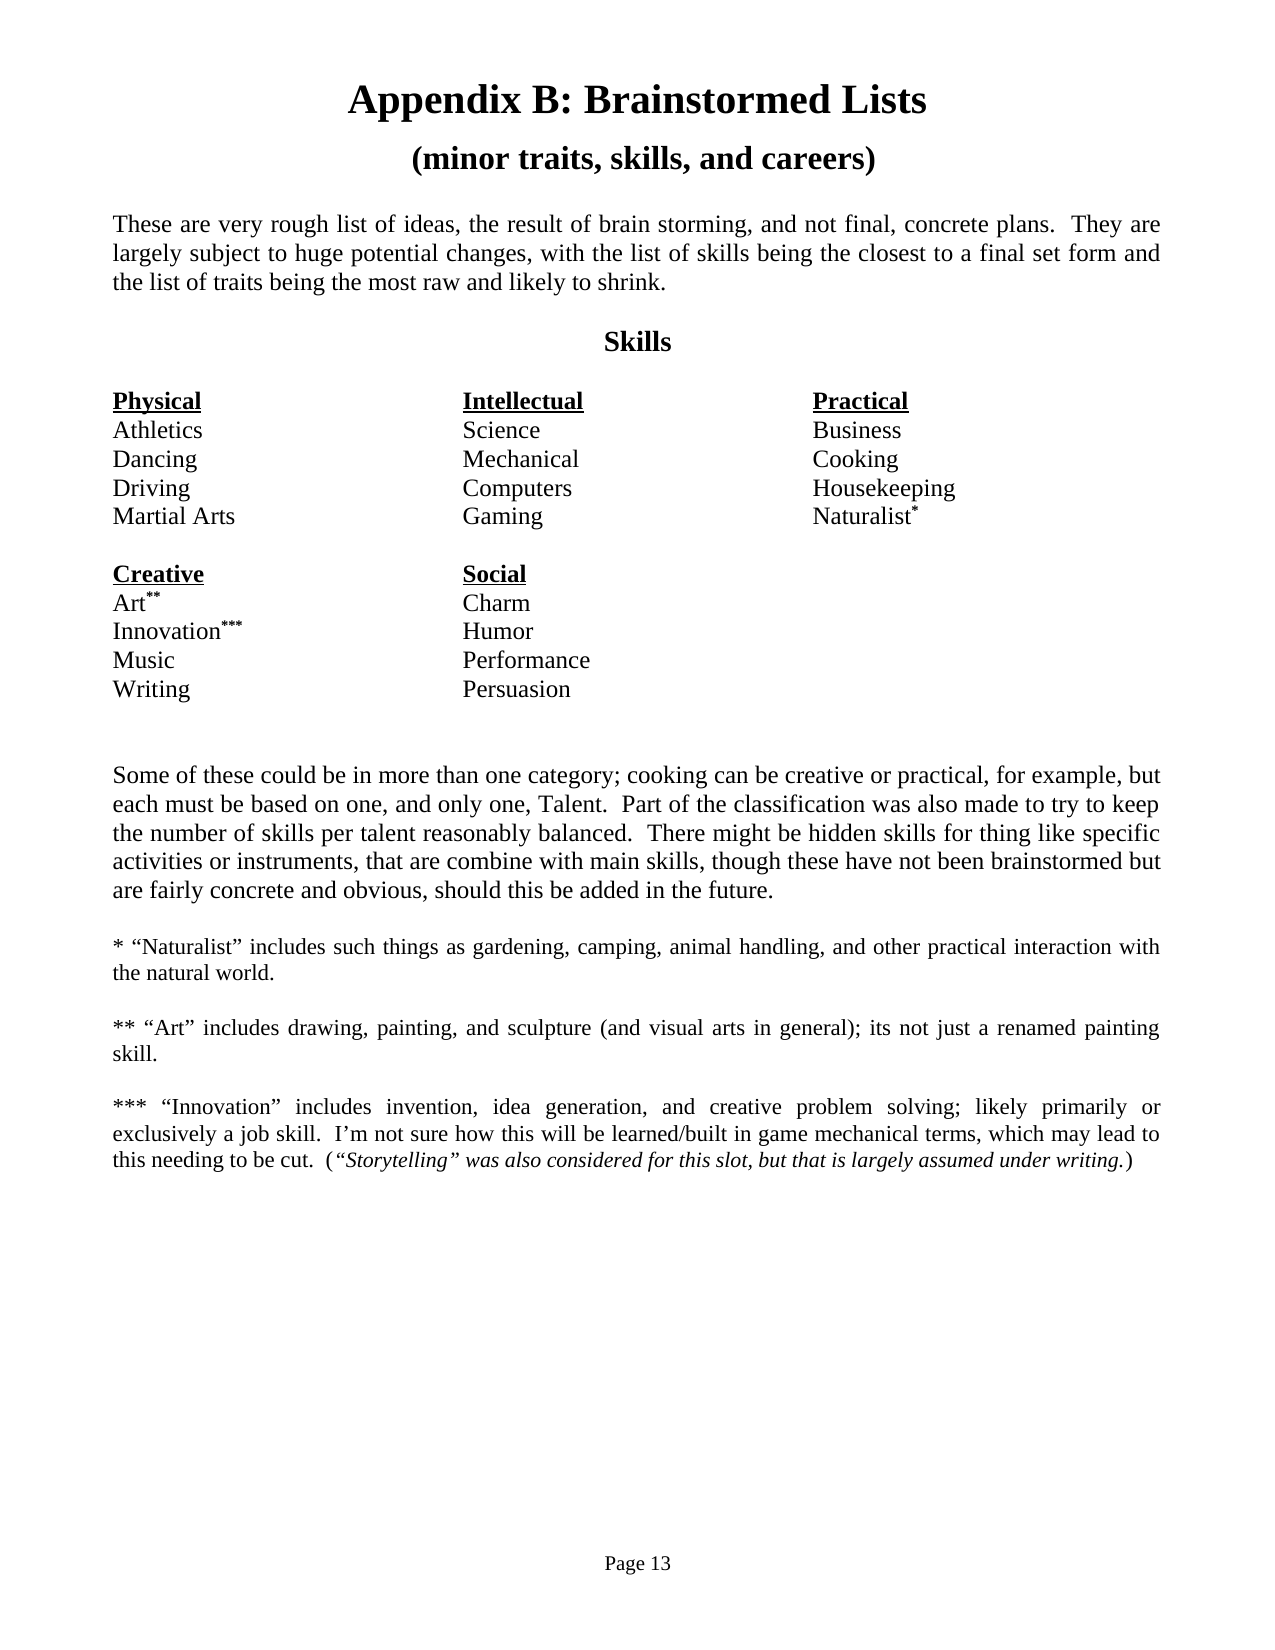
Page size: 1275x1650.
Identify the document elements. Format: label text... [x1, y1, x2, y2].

text ** “Art” includes drawing, painting, and sculpture (and visual arts in general); its not just a renamed painting skill. [112, 1014, 1162, 1067]
text Housekeeping [812, 473, 1162, 501]
text Athletics [112, 415, 462, 444]
text Computers [462, 473, 812, 501]
text Art** [112, 588, 462, 616]
text Practical [812, 386, 1162, 415]
text Physical [112, 386, 462, 415]
text Some of these could be in more than one category; cooking can be creative or practical, for example, but each must be based on one, and only one, Talent. Part of the classification was also made to try to keep the number of skills per talent reasonably balanced. There might be hidden skills for thing like specific activities or instruments, that are combine with main skills, though these have not been brainstormed but are fairly concrete and obvious, should this be added in the future. [112, 760, 1162, 904]
text Dancing [112, 444, 462, 473]
text Appendix B: Brainstormed Lists (minor traits, skills, and careers) [112, 75, 1162, 180]
text Music [112, 645, 462, 674]
text Persuasion [462, 674, 812, 703]
text Social [462, 559, 812, 588]
text Performance [462, 645, 812, 674]
text * “Naturalist” includes such things as gardening, camping, animal handling, and other practical interaction with the natural world. [112, 933, 1162, 985]
text Innovation*** [112, 616, 462, 645]
text Writing [112, 674, 462, 703]
text Naturalist* [812, 501, 1162, 530]
text *** “Innovation” includes invention, idea generation, and creative problem solving; likely primarily or exclusively a job skill. I’m not sure how this will be learned/built in game mechanical terms, which may lead to this needing to be cut. (“Storytelling” was also considered for this slot, but that is largely assumed under writing.) [112, 1093, 1162, 1172]
text Martial Arts [112, 501, 462, 530]
text Driving [112, 473, 462, 501]
text Intellectual [462, 386, 812, 415]
text Humor [462, 616, 812, 645]
text Mechanical [462, 444, 812, 473]
text Skills [112, 324, 1162, 358]
text Charm [462, 588, 812, 616]
text Science [462, 415, 812, 444]
text Creative [112, 559, 462, 588]
text Cooking [812, 444, 1162, 473]
text Business [812, 415, 1162, 444]
text These are very rough list of ideas, the result of brain storming, and not final, concrete plans. They are largely subject to huge potential changes, with the list of skills being the closest to a final set form and the list of traits being the most raw and likely to shrink. [112, 209, 1162, 295]
text Gaming [462, 501, 812, 530]
